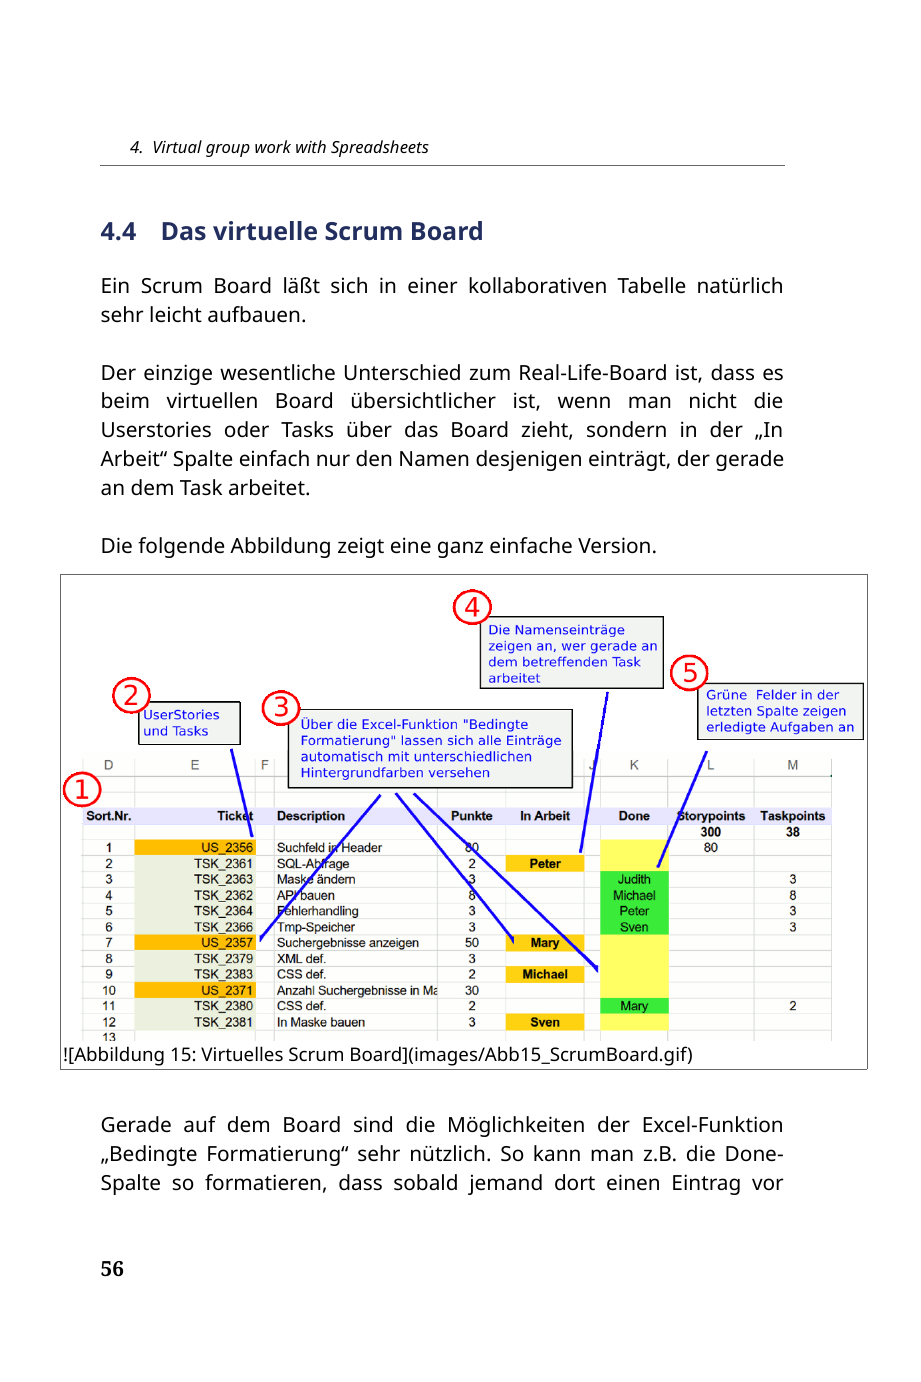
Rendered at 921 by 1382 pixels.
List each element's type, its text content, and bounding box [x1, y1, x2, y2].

text ![Abbildung 15: Virtuelles Scrum Board](images/Abb15_ScrumBoard.gif) [63, 1041, 864, 1066]
text Die folgende Abbildung zeigt eine ganz einfache Version. [100, 510, 785, 559]
text Ein Scrum Board läßt sich in einer kollaborativen Tabelle natürlich sehr leicht aufbauen. [100, 267, 785, 328]
text Gerade auf dem Board sind die Möglichkeiten der Excel-Funktion „Bedingte Formatierung“ sehr nützlich. So kann man z.B. die Done-Spalte so formatieren, dass sobald jemand dort einen Eintrag vor [100, 1070, 785, 1197]
picture [62, 589, 864, 1041]
subtitle Das virtuelle Scrum Board [100, 214, 785, 248]
text [61, 575, 867, 1069]
text Der einzige wesentliche Unterschied zum Real-Life-Board ist, dass es beim virtuellen Board übersichtlicher ist, wenn man nicht die Userstories oder Tasks über das Board zieht, sondern in der „In Arbeit“ Spalte einfach nur den Namen desjenigen einträgt, der gerade an dem Task arbeitet. [100, 336, 785, 502]
